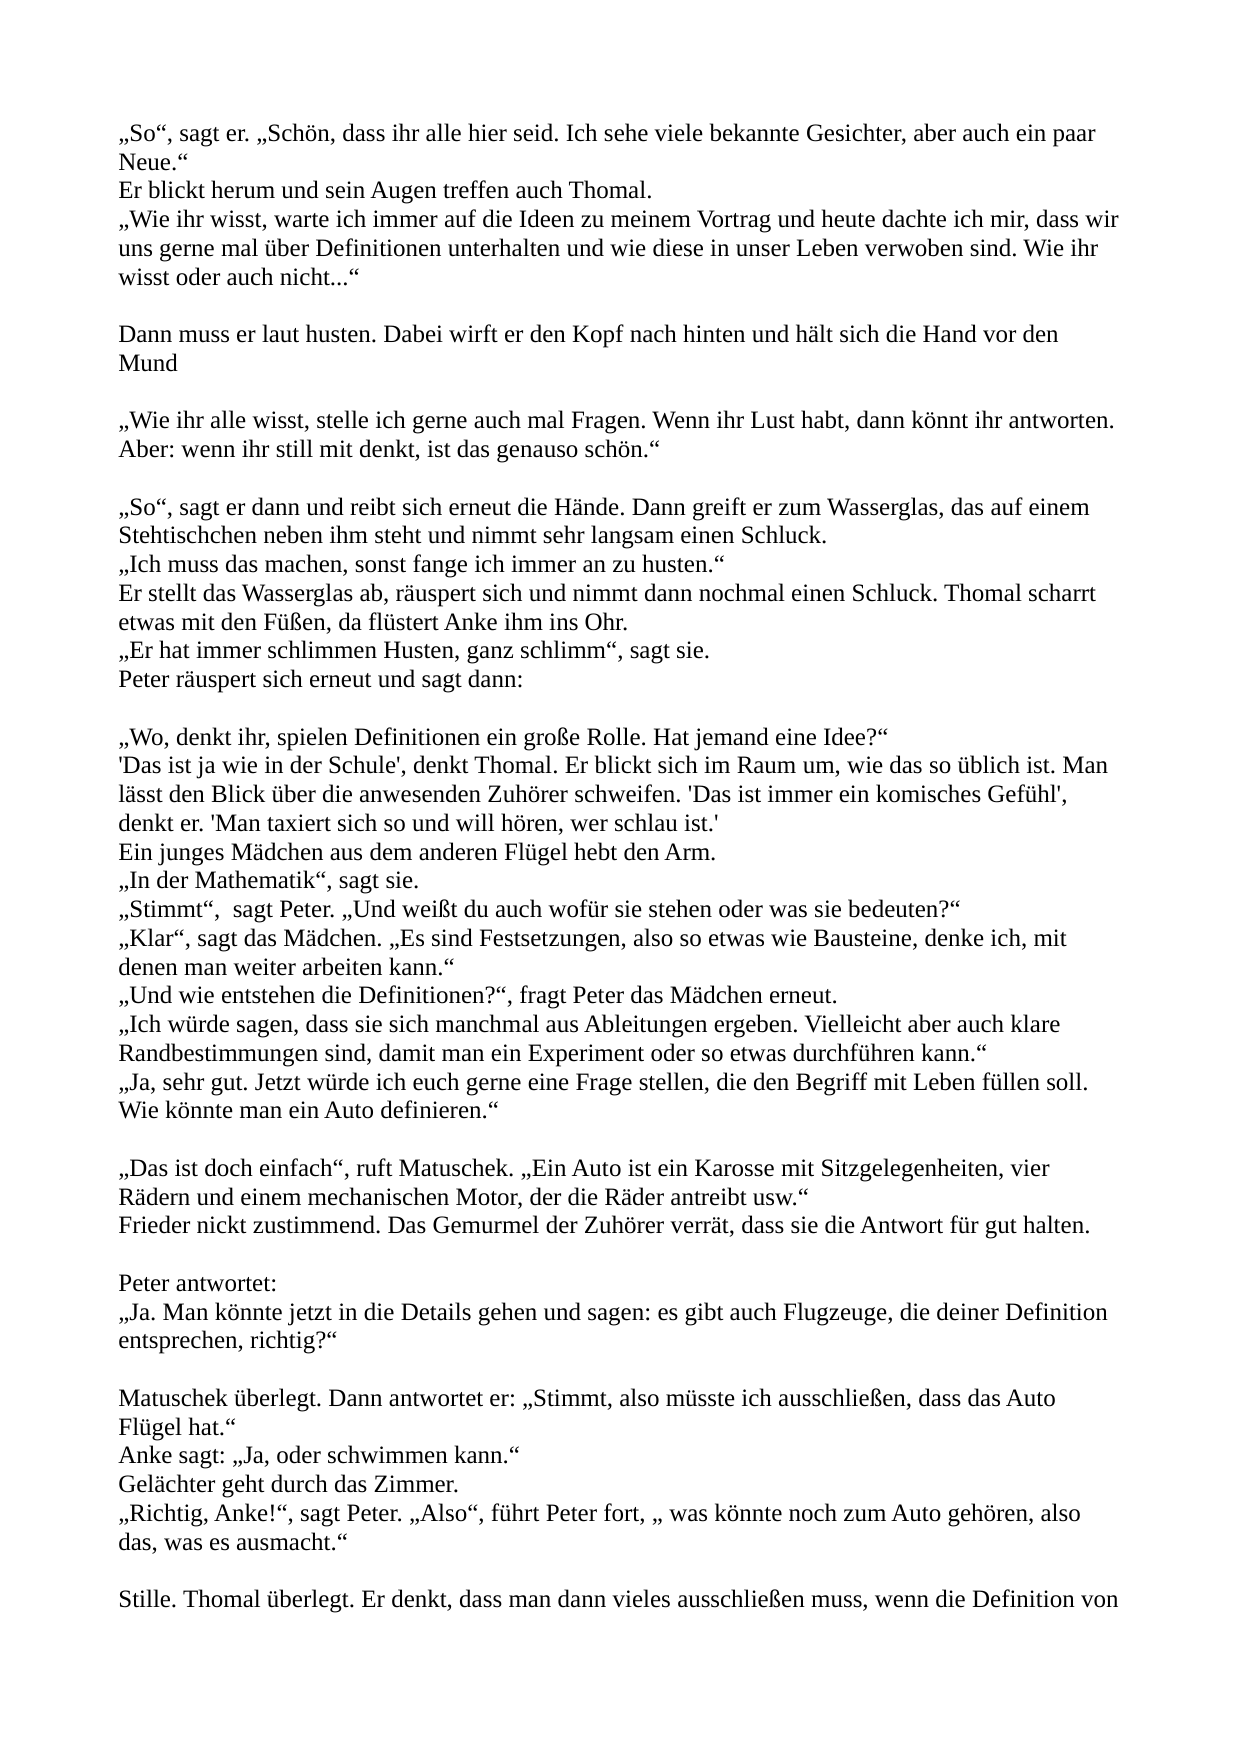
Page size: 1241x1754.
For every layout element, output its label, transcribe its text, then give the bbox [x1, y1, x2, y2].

text „Wo, denkt ihr, spielen Definitionen ein große Rolle. Hat jemand eine Idee?“ [118, 722, 1122, 751]
text Dann muss er laut husten. Dabei wirft er den Kopf nach hinten und hält sich die Hand vor den Mund [118, 319, 1122, 377]
text „Und wie entstehen die Definitionen?“, fragt Peter das Mädchen erneut. [118, 981, 1122, 1009]
text „Stimmt“, sagt Peter. „Und weißt du auch wofür sie stehen oder was sie bedeuten?“ [118, 894, 1122, 923]
text „Das ist doch einfach“, ruft Matuschek. „Ein Auto ist ein Karosse mit Sitzgelegenheiten, vier Rädern und einem mechanischen Motor, der die Räder antreibt usw.“ [118, 1153, 1122, 1211]
text Er blickt herum und sein Augen treffen auch Thomal. [118, 176, 1122, 204]
text Ein junges Mädchen aus dem anderen Flügel hebt den Arm. [118, 837, 1122, 866]
text Frieder nickt zustimmend. Das Gemurmel der Zuhörer verrät, dass sie die Antwort für gut halten. [118, 1211, 1122, 1239]
text „Ich muss das machen, sonst fange ich immer an zu husten.“ [118, 549, 1122, 578]
text „Ja. Man könnte jetzt in die Details gehen und sagen: es gibt auch Flugzeuge, die deiner Definition entsprechen, richtig?“ [118, 1297, 1122, 1354]
text Er stellt das Wasserglas ab, räuspert sich und nimmt dann nochmal einen Schluck. Thomal scharrt etwas mit den Füßen, da flüstert Anke ihm ins Ohr. [118, 578, 1122, 636]
text Peter antwortet: [118, 1268, 1122, 1297]
text „Wie ihr alle wisst, stelle ich gerne auch mal Fragen. Wenn ihr Lust habt, dann könnt ihr antworten. Aber: wenn ihr still mit denkt, ist das genauso schön.“ [118, 406, 1122, 463]
text „Wie ihr wisst, warte ich immer auf die Ideen zu meinem Vortrag und heute dachte ich mir, dass wir uns gerne mal über Definitionen unterhalten und wie diese in unser Leben verwoben sind. Wie ihr wisst oder auch nicht...“ [118, 204, 1122, 291]
text Matuschek überlegt. Dann antwortet er: „Stimmt, also müsste ich ausschließen, dass das Auto Flügel hat.“ [118, 1383, 1122, 1441]
text „Er hat immer schlimmen Husten, ganz schlimm“, sagt sie. [118, 636, 1122, 664]
text „Klar“, sagt das Mädchen. „Es sind Festsetzungen, also so etwas wie Bausteine, denke ich, mit denen man weiter arbeiten kann.“ [118, 923, 1122, 981]
text Stille. Thomal überlegt. Er denkt, dass man dann vieles ausschließen muss, wenn die Definition von [118, 1584, 1122, 1613]
text Anke sagt: „Ja, oder schwimmen kann.“ [118, 1441, 1122, 1469]
text Gelächter geht durch das Zimmer. [118, 1469, 1122, 1498]
text „So“, sagt er dann und reibt sich erneut die Hände. Dann greift er zum Wasserglas, das auf einem Stehtischchen neben ihm steht und nimmt sehr langsam einen Schluck. [118, 492, 1122, 549]
text „Ja, sehr gut. Jetzt würde ich euch gerne eine Frage stellen, die den Begriff mit Leben füllen soll. Wie könnte man ein Auto definieren.“ [118, 1067, 1122, 1124]
text „In der Mathematik“, sagt sie. [118, 866, 1122, 894]
text „Ich würde sagen, dass sie sich manchmal aus Ableitungen ergeben. Vielleicht aber auch klare Randbestimmungen sind, damit man ein Experiment oder so etwas durchführen kann.“ [118, 1009, 1122, 1067]
text 'Das ist ja wie in der Schule', denkt Thomal. Er blickt sich im Raum um, wie das so üblich ist. Man lässt den Blick über die anwesenden Zuhörer schweifen. 'Das ist immer ein komisches Gefühl', denkt er. 'Man taxiert sich so und will hören, wer schlau ist.' [118, 751, 1122, 837]
text „So“, sagt er. „Schön, dass ihr alle hier seid. Ich sehe viele bekannte Gesichter, aber auch ein paar Neue.“ [118, 118, 1122, 176]
text Peter räuspert sich erneut und sagt dann: [118, 664, 1122, 693]
text „Richtig, Anke!“, sagt Peter. „Also“, führt Peter fort, „ was könnte noch zum Auto gehören, also das, was es ausmacht.“ [118, 1498, 1122, 1556]
